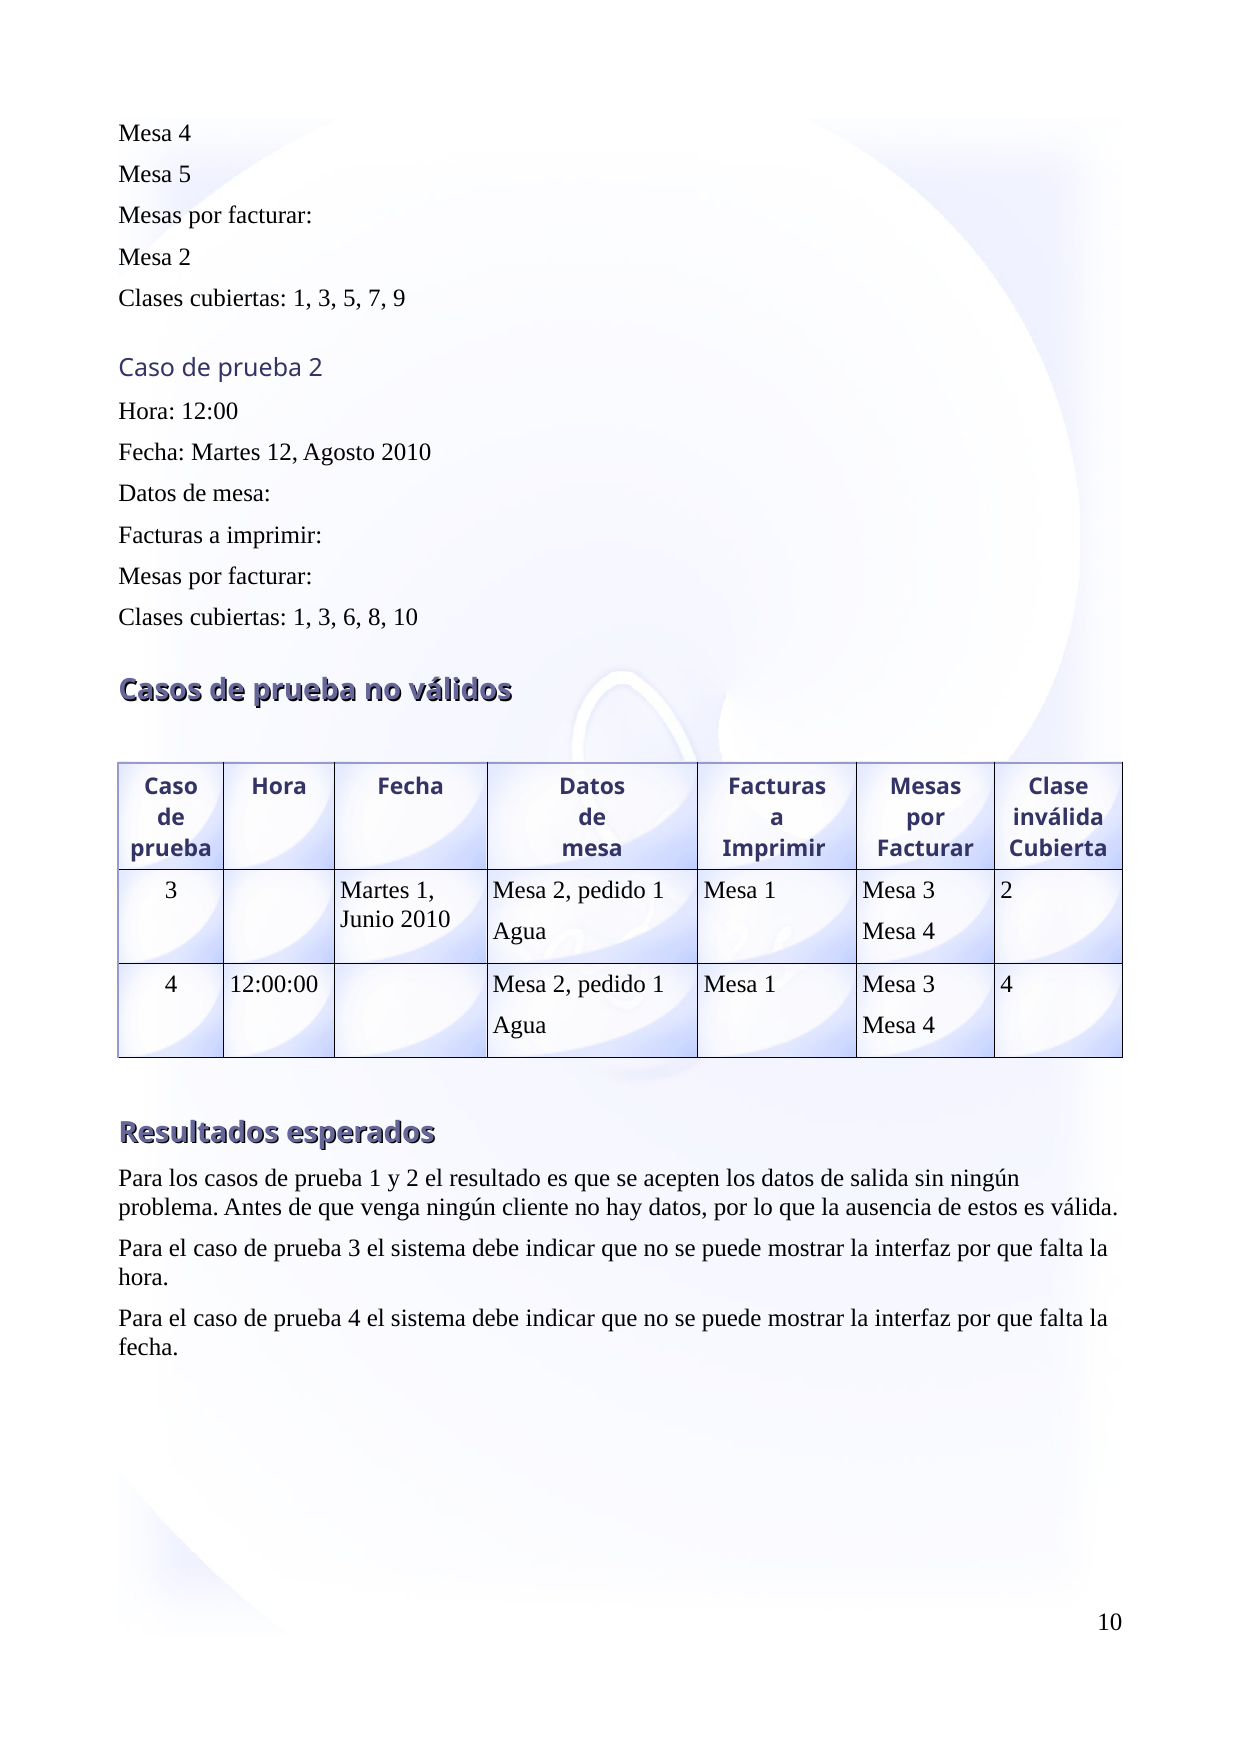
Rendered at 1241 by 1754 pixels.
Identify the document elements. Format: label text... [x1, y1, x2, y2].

picture [118, 590, 1122, 602]
text Fecha: Martes 12, Agosto 2010 [118, 437, 1122, 466]
table_cell [335, 964, 487, 1057]
table_cell Mesa 2, pedido 1 Agua [488, 964, 697, 1057]
picture [118, 229, 1122, 242]
picture [118, 507, 1122, 520]
text Para los casos de prueba 1 y 2 el resultado es que se acepten los datos de salida sin ningún problema. Antes de que venga ningún cliente no hay datos, por lo que la ausencia de estos es válida. [118, 1163, 1122, 1221]
text Mesa 2 [118, 242, 1122, 271]
text Hora: 12:00 [118, 396, 1122, 425]
text Datos de mesa: [118, 478, 1122, 507]
text Mesa 5 [118, 159, 1122, 188]
text Facturas a imprimir: [118, 520, 1122, 548]
table_cell 4 [995, 964, 1122, 1057]
text Clases cubiertas: 1, 3, 6, 8, 10 [118, 602, 1122, 631]
picture [118, 631, 1122, 668]
text Para el caso de prueba 3 el sistema debe indicar que no se puede mostrar la interfaz por que falta la hora. [118, 1233, 1122, 1291]
table_cell 4 [119, 964, 223, 1057]
table_cell 3 [119, 870, 223, 963]
picture [118, 425, 1122, 437]
table_cell [224, 870, 334, 963]
text Mesas por facturar: [118, 201, 1122, 229]
subtitle Resultados esperados [118, 1111, 1122, 1151]
table_cell Martes 1, Junio 2010 [335, 870, 487, 963]
text Para el caso de prueba 4 el sistema debe indicar que no se puede mostrar la interfaz por que falta la fecha. [118, 1303, 1122, 1361]
table_cell Mesa 2, pedido 1 Agua [488, 870, 697, 963]
picture [118, 466, 1122, 478]
picture [118, 312, 1122, 349]
table_header Datos de mesa [488, 764, 697, 869]
text Mesas por facturar: [118, 561, 1122, 590]
table_header Mesas por Facturar [857, 764, 994, 869]
picture [118, 1221, 1122, 1233]
picture [118, 1361, 1122, 1636]
table_header Facturas a Imprimir [698, 764, 856, 869]
table_cell Mesa 3 Mesa 4 [857, 964, 994, 1057]
table_cell Mesa 1 [698, 964, 856, 1057]
picture [118, 271, 1122, 283]
table_cell Mesa 1 [698, 870, 856, 963]
picture [118, 708, 1122, 762]
table_header Caso de prueba [119, 764, 223, 869]
picture [118, 188, 1122, 201]
picture [118, 548, 1122, 561]
table_cell Mesa 3 Mesa 4 [857, 870, 994, 963]
picture [118, 1058, 1122, 1111]
picture [118, 1291, 1122, 1303]
text Mesa 4 [118, 118, 1122, 147]
table_header Hora [224, 764, 334, 869]
table_cell 2 [995, 870, 1122, 963]
subtitle Casos de prueba no válidos [118, 668, 1122, 708]
text Clases cubiertas: 1, 3, 5, 7, 9 [118, 283, 1122, 312]
subtitle Caso de prueba 2 [118, 349, 1122, 383]
picture [118, 1151, 1122, 1163]
picture [118, 383, 1122, 396]
picture [118, 147, 1122, 159]
table_cell 12:00:00 [224, 964, 334, 1057]
table_header Fecha [335, 764, 487, 869]
table_header Clase inválida Cubierta [995, 764, 1122, 869]
